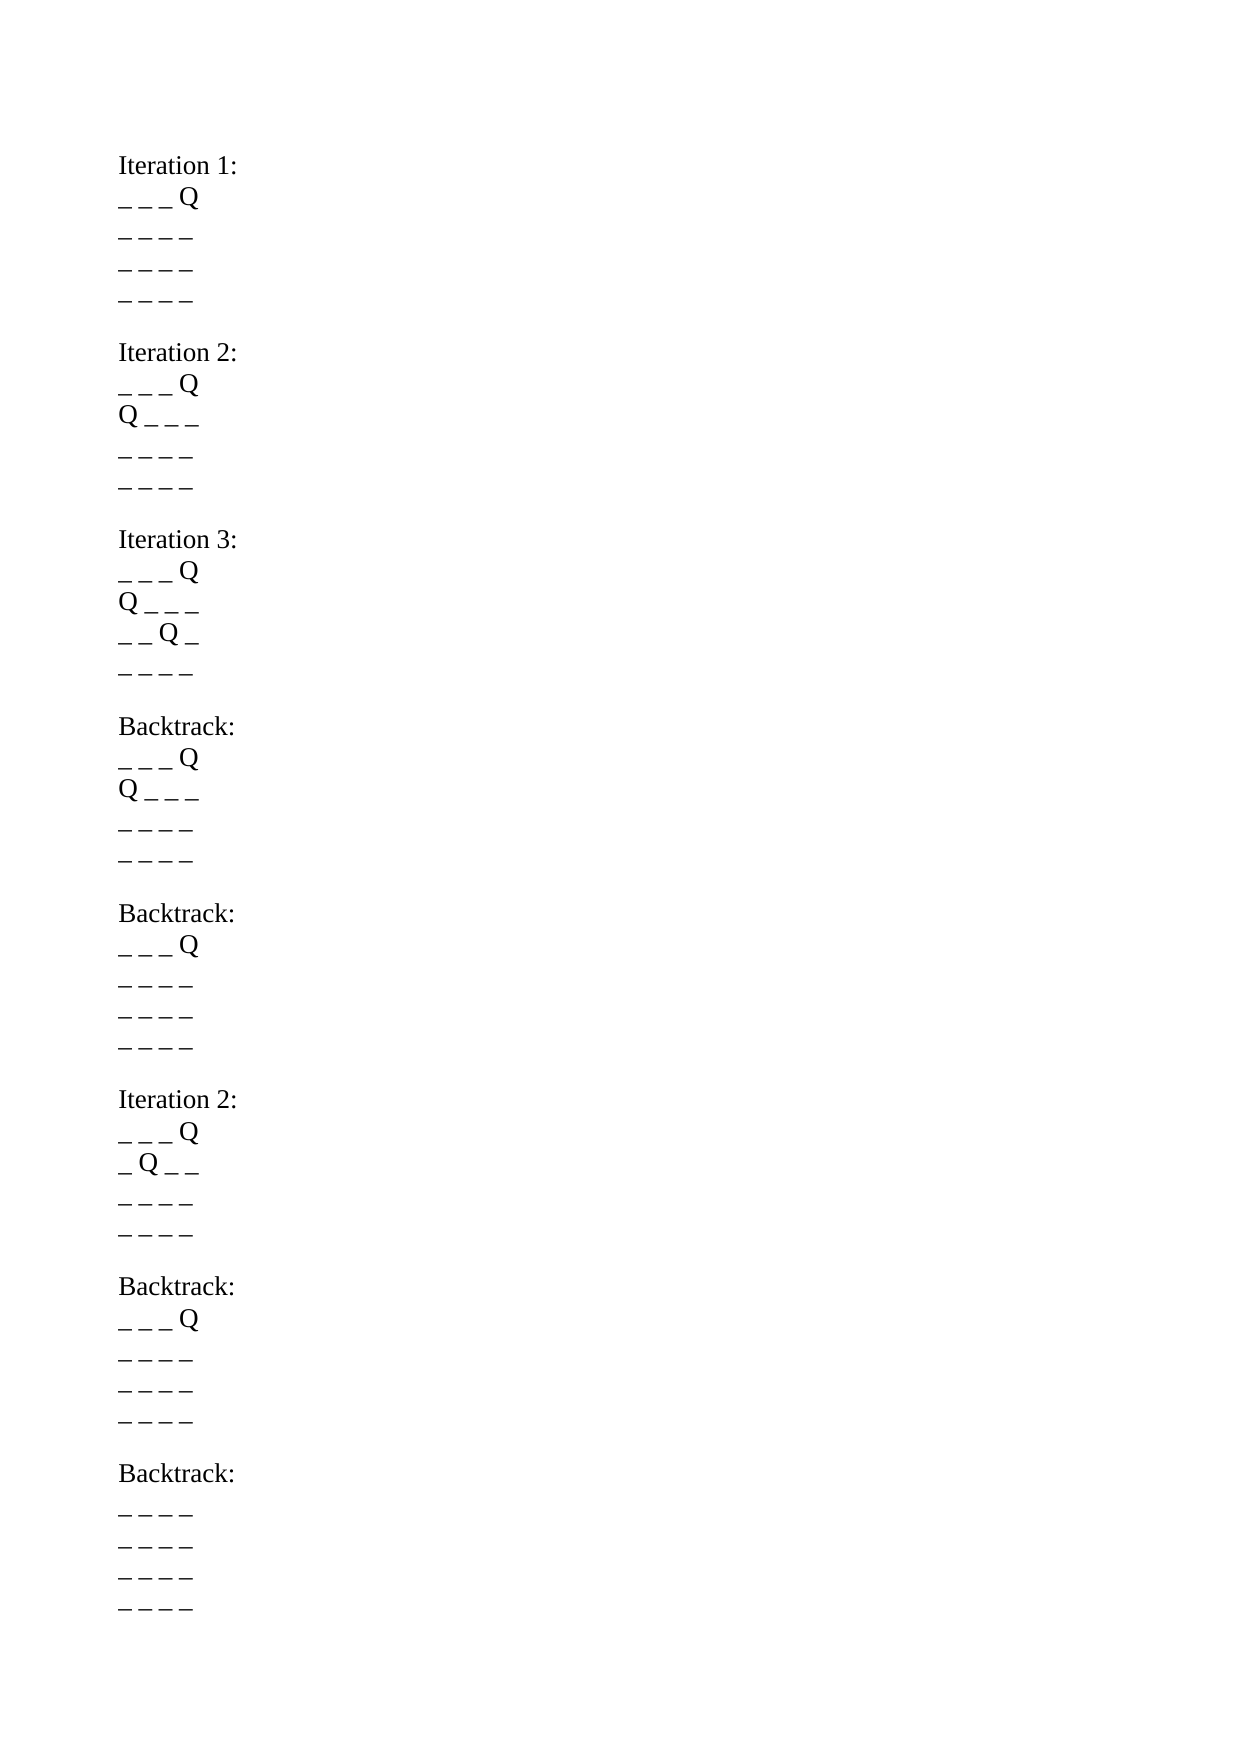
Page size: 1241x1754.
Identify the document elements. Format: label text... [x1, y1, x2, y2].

text _ _ _ _ [118, 1488, 1122, 1520]
text Iteration 2: [118, 1084, 1122, 1115]
text _ _ _ _ [118, 834, 1122, 866]
text _ _ _ _ [118, 1582, 1122, 1613]
text _ _ _ _ [118, 990, 1122, 1021]
text Backtrack: [118, 1457, 1122, 1488]
text _ _ _ _ [118, 1364, 1122, 1395]
text _ _ _ _ [118, 212, 1122, 243]
text Q _ _ _ [118, 398, 1122, 429]
text Backtrack: [118, 710, 1122, 741]
text _ _ _ Q [118, 367, 1122, 398]
text _ _ _ Q [118, 928, 1122, 959]
text Iteration 3: [118, 523, 1122, 554]
text Q _ _ _ [118, 585, 1122, 616]
text _ _ _ _ [118, 648, 1122, 679]
text _ _ _ Q [118, 554, 1122, 585]
text _ Q _ _ [118, 1146, 1122, 1177]
text _ _ _ Q [118, 741, 1122, 772]
text _ _ _ _ [118, 1208, 1122, 1239]
text _ _ _ Q [118, 1302, 1122, 1333]
text Q _ _ _ [118, 772, 1122, 803]
text _ _ _ _ [118, 1551, 1122, 1582]
text _ _ _ _ [118, 274, 1122, 305]
text _ _ _ _ [118, 1021, 1122, 1052]
text _ _ _ _ [118, 1520, 1122, 1551]
text _ _ _ Q [118, 180, 1122, 212]
text _ _ _ Q [118, 1115, 1122, 1146]
text _ _ _ _ [118, 1395, 1122, 1426]
text _ _ _ _ [118, 1177, 1122, 1208]
text _ _ _ _ [118, 429, 1122, 461]
text _ _ _ _ [118, 1333, 1122, 1364]
text _ _ _ _ [118, 461, 1122, 492]
text Iteration 1: [118, 149, 1122, 180]
text Backtrack: [118, 1271, 1122, 1302]
text _ _ _ _ [118, 959, 1122, 990]
text _ _ _ _ [118, 243, 1122, 274]
text _ _ _ _ [118, 803, 1122, 834]
text _ _ Q _ [118, 616, 1122, 648]
text Iteration 2: [118, 336, 1122, 367]
text Backtrack: [118, 897, 1122, 928]
